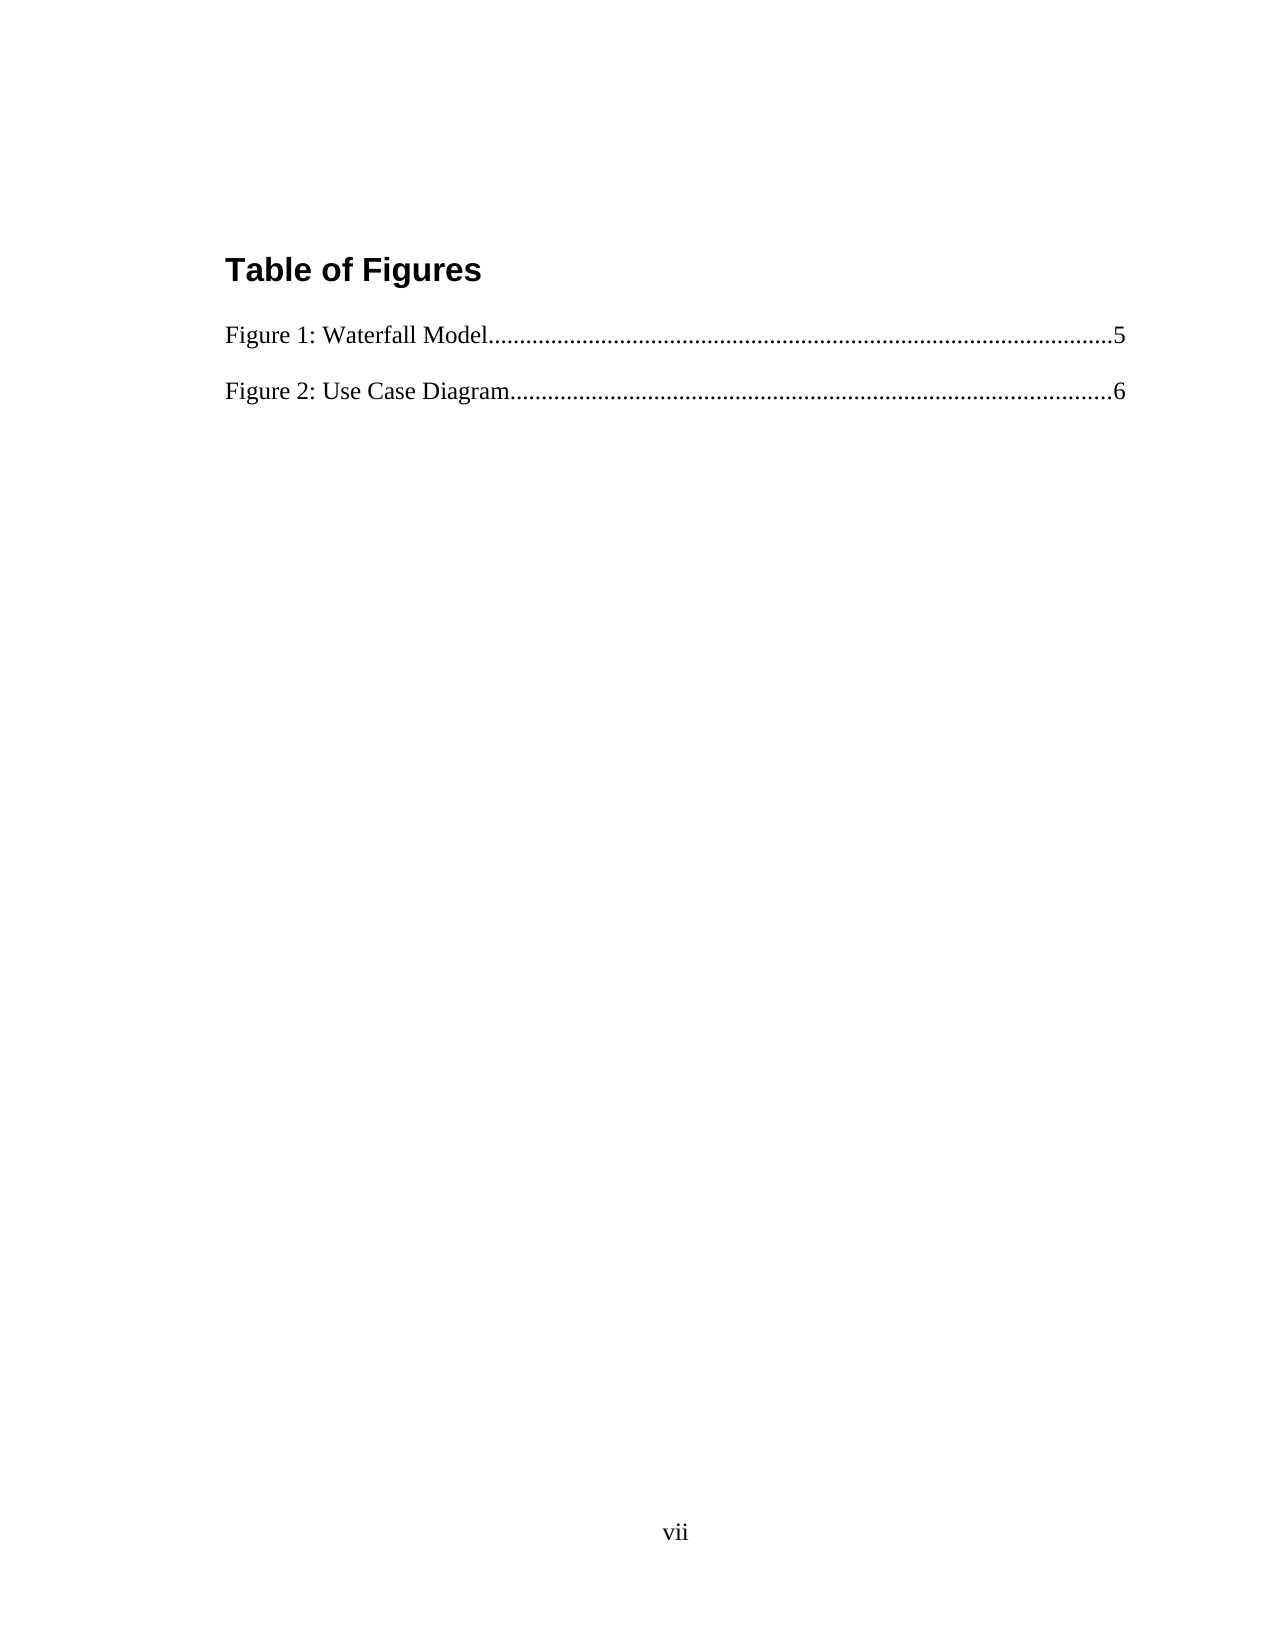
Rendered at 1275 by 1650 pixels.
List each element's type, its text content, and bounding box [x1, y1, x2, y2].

text Figure 2: Use Case Diagram 6 [225, 376, 1126, 405]
subtitle Table of Figures [225, 250, 1126, 289]
text Figure 1: Waterfall Model 5 [225, 320, 1126, 349]
